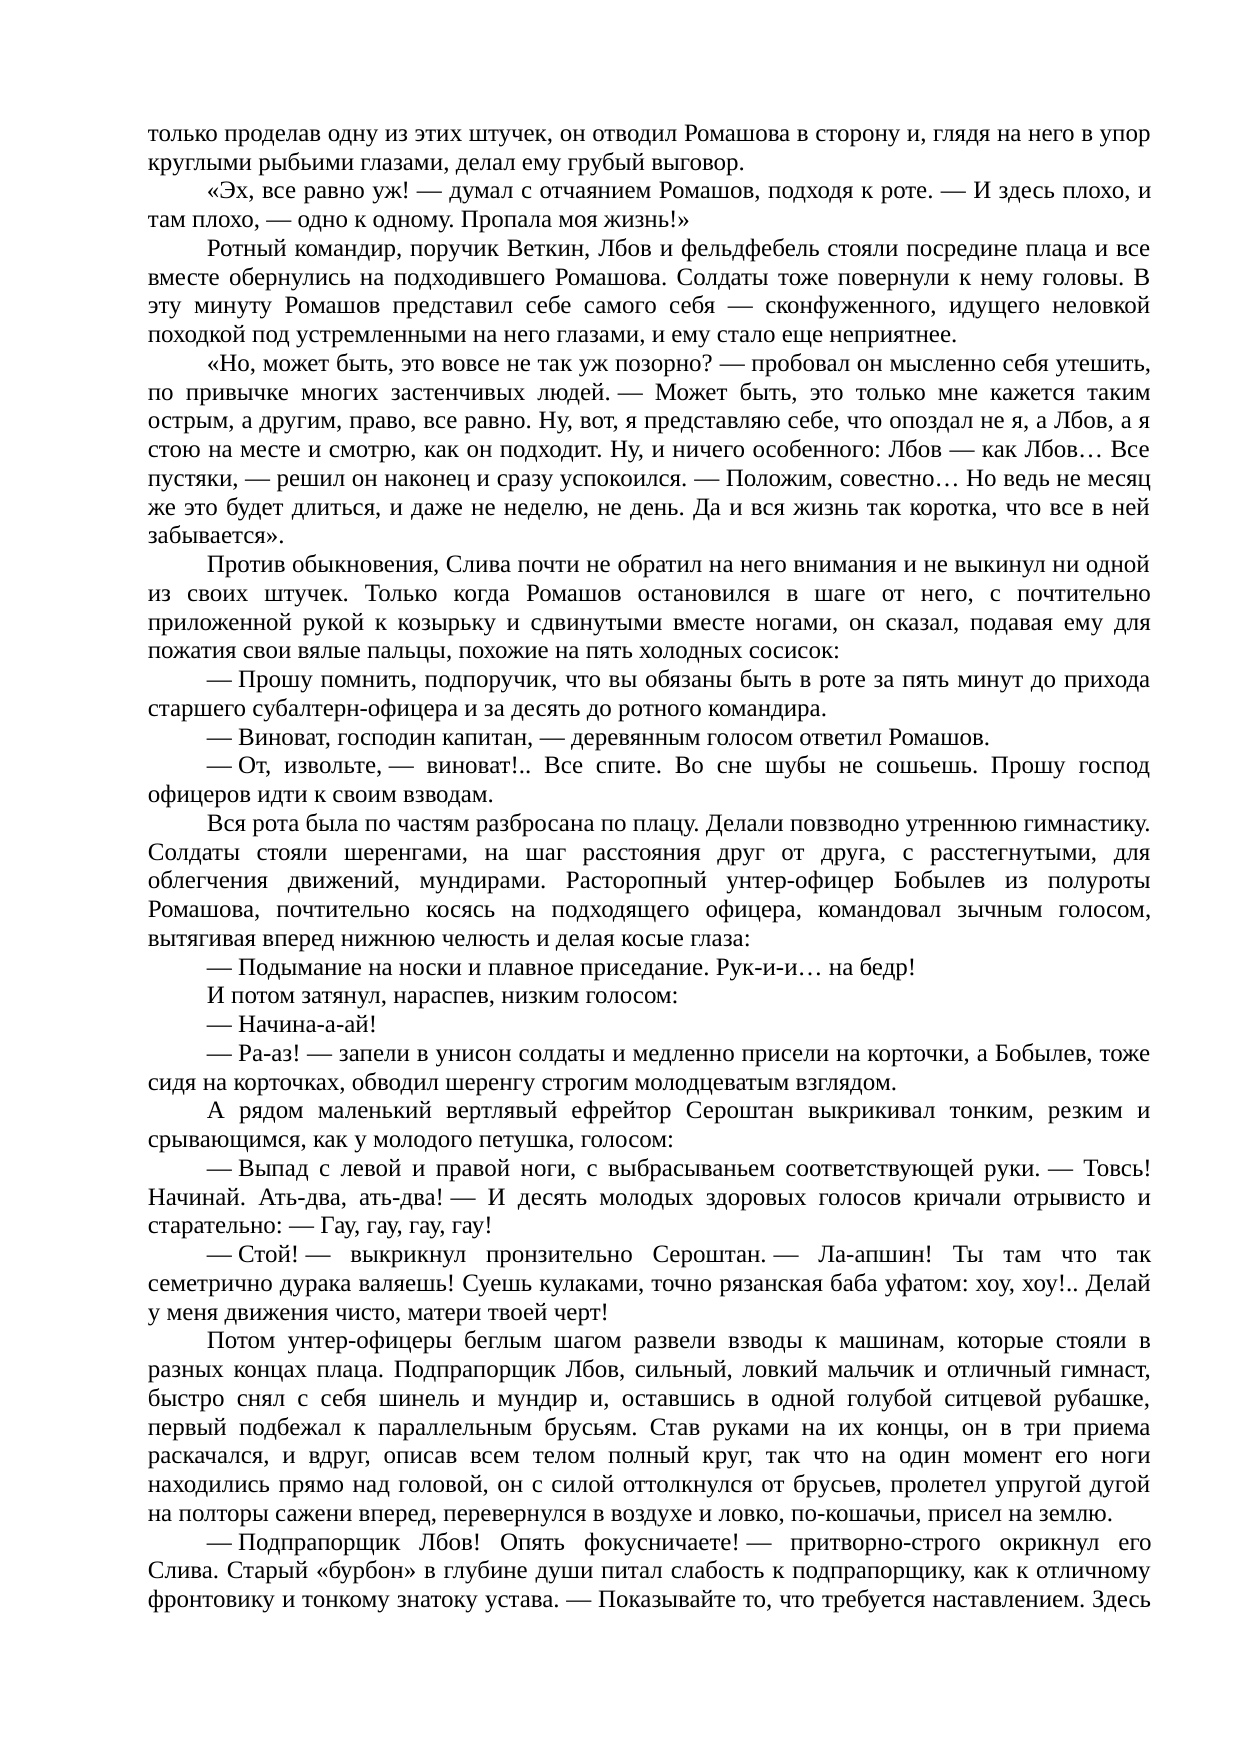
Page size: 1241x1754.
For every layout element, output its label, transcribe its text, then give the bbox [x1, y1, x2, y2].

text И потом затянул, нараспев, низким голосом: [148, 981, 1152, 1009]
text А рядом маленький вертлявый ефрейтор Сероштан выкрикивал тонким, резким и срывающимся, как у молодого петушка, голосом: [148, 1096, 1152, 1153]
text — Стой! — выкрикнул пронзительно Сероштан. — Ла-апшин! Ты там что так семетрично дурака валяешь! Суешь кулаками, точно рязанская баба уфатом: хоу, хоу!.. Делай у меня движения чисто, матери твоей черт! [148, 1239, 1152, 1326]
text — Выпад с левой и правой ноги, с выбрасываньем соответствующей руки. — Товсь! Начинай. Ать-два, ать-два! — И десять молодых здоровых голосов кричали отрывисто и старательно: — Гау, гау, гау, гау! [148, 1153, 1152, 1239]
text «Эх, все равно уж! — думал с отчаянием Ромашов, подходя к роте. — И здесь плохо, и там плохо, — одно к одному. Пропала моя жизнь!» [148, 176, 1152, 233]
text — Подпрапорщик Лбов! Опять фокусничаете! — притворно-строго окрикнул его Слива. Старый «бурбон» в глубине души питал слабость к подпрапорщику, как к отличному фронтовику и тонкому знатоку устава. — Показывайте то, что требуется наставлением. Здесь [148, 1527, 1152, 1613]
text — Подымание на носки и плавное приседание. Рук-и-и… на бедр! [148, 952, 1152, 981]
text «Но, может быть, это вовсе не так уж позорно? — пробовал он мысленно себя утешить, по привычке многих застенчивых людей. — Может быть, это только мне кажется таким острым, а другим, право, все равно. Ну, вот, я представляю себе, что опоздал не я, а Лбов, а я стою на месте и смотрю, как он подходит. Ну, и ничего особенного: Лбов — как Лбов… Все пустяки, — решил он наконец и сразу успокоился. — Положим, совестно… Но ведь не месяц же это будет длиться, и даже не неделю, не день. Да и вся жизнь так коротка, что все в ней забывается». [148, 348, 1152, 549]
text — Начина-а-ай! [148, 1009, 1152, 1038]
text только проделав одну из этих штучек, он отводил Ромашова в сторону и, глядя на него в упор круглыми рыбьими глазами, делал ему грубый выговор. [148, 118, 1152, 176]
text — Виноват, господин капитан, — деревянным голосом ответил Ромашов. [148, 722, 1152, 751]
text — Прошу помнить, подпоручик, что вы обязаны быть в роте за пять минут до прихода старшего субалтерн-офицера и за десять до ротного командира. [148, 664, 1152, 722]
text Против обыкновения, Слива почти не обратил на него внимания и не выкинул ни одной из своих штучек. Только когда Ромашов остановился в шаге от него, с почтительно приложенной рукой к козырьку и сдвинутыми вместе ногами, он сказал, подавая ему для пожатия свои вялые пальцы, похожие на пять холодных сосисок: [148, 549, 1152, 664]
text Ротный командир, поручик Веткин, Лбов и фельдфебель стояли посредине плаца и все вместе обернулись на подходившего Ромашова. Солдаты тоже повернули к нему головы. В эту минуту Ромашов представил себе самого себя — сконфуженного, идущего неловкой походкой под устремленными на него глазами, и ему стало еще неприятнее. [148, 233, 1152, 348]
text Вся рота была по частям разбросана по плацу. Делали повзводно утреннюю гимнастику. Солдаты стояли шеренгами, на шаг расстояния друг от друга, с расстегнутыми, для облегчения движений, мундирами. Расторопный унтер-офицер Бобылев из полуроты Ромашова, почтительно косясь на подходящего офицера, командовал зычным голосом, вытягивая вперед нижнюю челюсть и делая косые глаза: [148, 808, 1152, 952]
text — От, извольте, — виноват!.. Все спите. Во сне шубы не сошьешь. Прошу господ офицеров идти к своим взводам. [148, 751, 1152, 808]
text — Ра-аз! — запели в унисон солдаты и медленно присели на корточки, а Бобылев, тоже сидя на корточках, обводил шеренгу строгим молодцеватым взглядом. [148, 1038, 1152, 1096]
text Потом унтер-офицеры беглым шагом развели взводы к машинам, которые стояли в разных концах плаца. Подпрапорщик Лбов, сильный, ловкий мальчик и отличный гимнаст, быстро снял с себя шинель и мундир и, оставшись в одной голубой ситцевой рубашке, первый подбежал к параллельным брусьям. Став руками на их концы, он в три приема раскачался, и вдруг, описав всем телом полный круг, так что на один момент его ноги находились прямо над головой, он с силой оттолкнулся от брусьев, пролетел упругой дугой на полторы сажени вперед, перевернулся в воздухе и ловко, по-кошачьи, присел на землю. [148, 1326, 1152, 1527]
